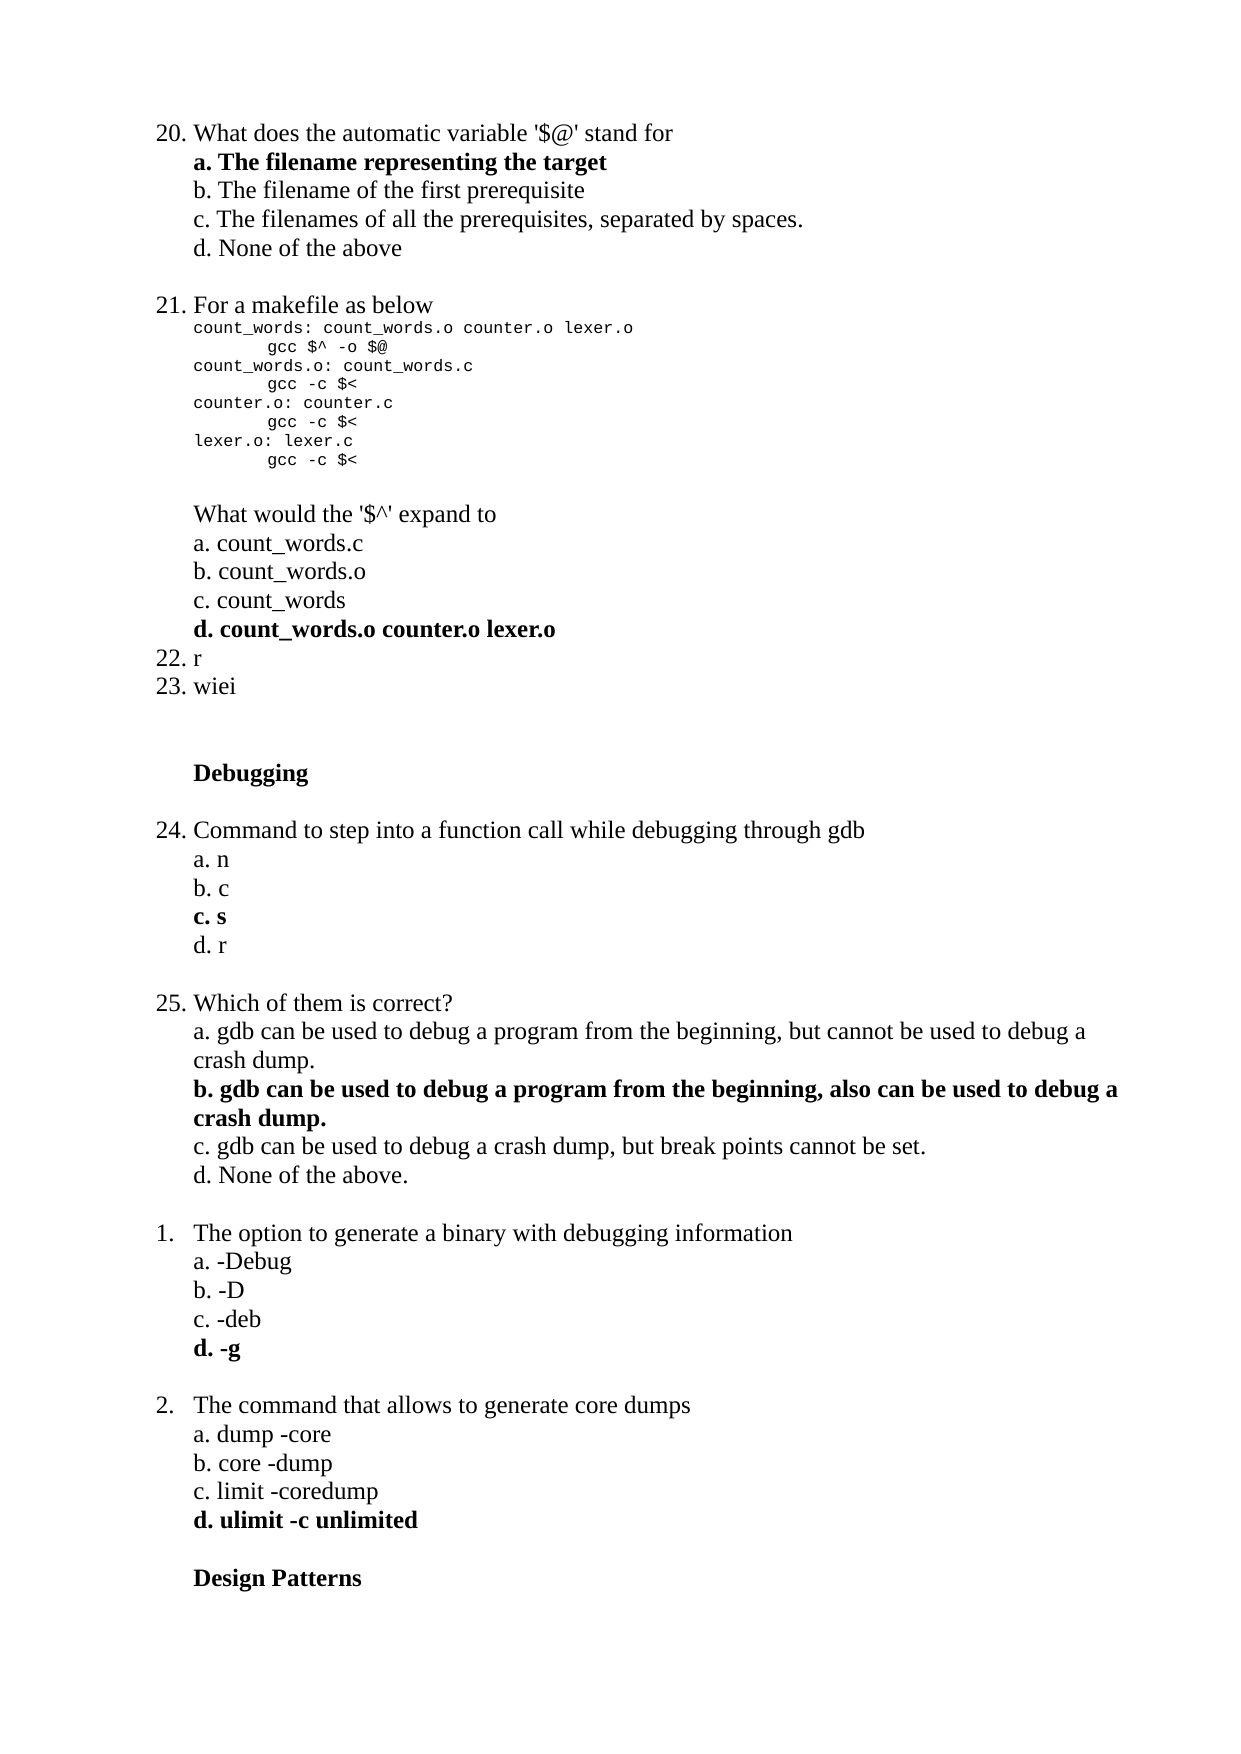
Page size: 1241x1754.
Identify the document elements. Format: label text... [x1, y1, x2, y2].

list What does the automatic variable '$@' stand for [156, 118, 1122, 147]
list gcc -c $< [156, 414, 1122, 432]
list c. The filenames of all the prerequisites, separated by spaces. [156, 204, 1122, 233]
list gcc -c $< [156, 376, 1122, 395]
list b. The filename of the first prerequisite [156, 176, 1122, 204]
list Which of them is correct? [156, 988, 1122, 1016]
list lexer.o: lexer.c [156, 432, 1122, 451]
list c. limit -coredump [156, 1476, 1122, 1505]
list b. c [156, 873, 1122, 901]
list b. gdb can be used to debug a program from the beginning, also can be used to debug a crash dump. [156, 1074, 1122, 1131]
list Command to step into a function call while debugging through gdb [156, 815, 1122, 844]
list Design Patterns [156, 1563, 1122, 1591]
list c. -deb [156, 1304, 1122, 1333]
list a. dump -core [156, 1419, 1122, 1448]
list a. count_words.c [156, 528, 1122, 556]
list d. -g [156, 1333, 1122, 1361]
list a. The filename representing the target [156, 147, 1122, 176]
list c. count_words [156, 585, 1122, 614]
list The command that allows to generate core dumps [156, 1390, 1122, 1419]
list a. n [156, 844, 1122, 873]
list r [156, 643, 1122, 671]
list gcc $^ -o $@ [156, 338, 1122, 357]
list b. core -dump [156, 1448, 1122, 1476]
list For a makefile as below [156, 291, 1122, 319]
list d. count_words.o counter.o lexer.o [156, 614, 1122, 643]
list a. gdb can be used to debug a program from the beginning, but cannot be used to debug a crash dump. [156, 1016, 1122, 1074]
list count_words: count_words.o counter.o lexer.o [156, 319, 1122, 338]
list b. -D [156, 1275, 1122, 1304]
list wiei [156, 671, 1122, 700]
list c. s [156, 901, 1122, 930]
list b. count_words.o [156, 556, 1122, 585]
list d. r [156, 930, 1122, 959]
list d. None of the above [156, 233, 1122, 262]
list d. None of the above. [156, 1160, 1122, 1189]
list count_words.o: count_words.c [156, 357, 1122, 376]
list counter.o: counter.c [156, 395, 1122, 414]
list a. -Debug [156, 1246, 1122, 1275]
list The option to generate a binary with debugging information [156, 1218, 1122, 1246]
list What would the '$^' expand to [156, 499, 1122, 528]
list d. ulimit -c unlimited [156, 1505, 1122, 1534]
list gcc -c $< [156, 451, 1122, 470]
list c. gdb can be used to debug a crash dump, but break points cannot be set. [156, 1131, 1122, 1160]
list Debugging [156, 758, 1122, 786]
